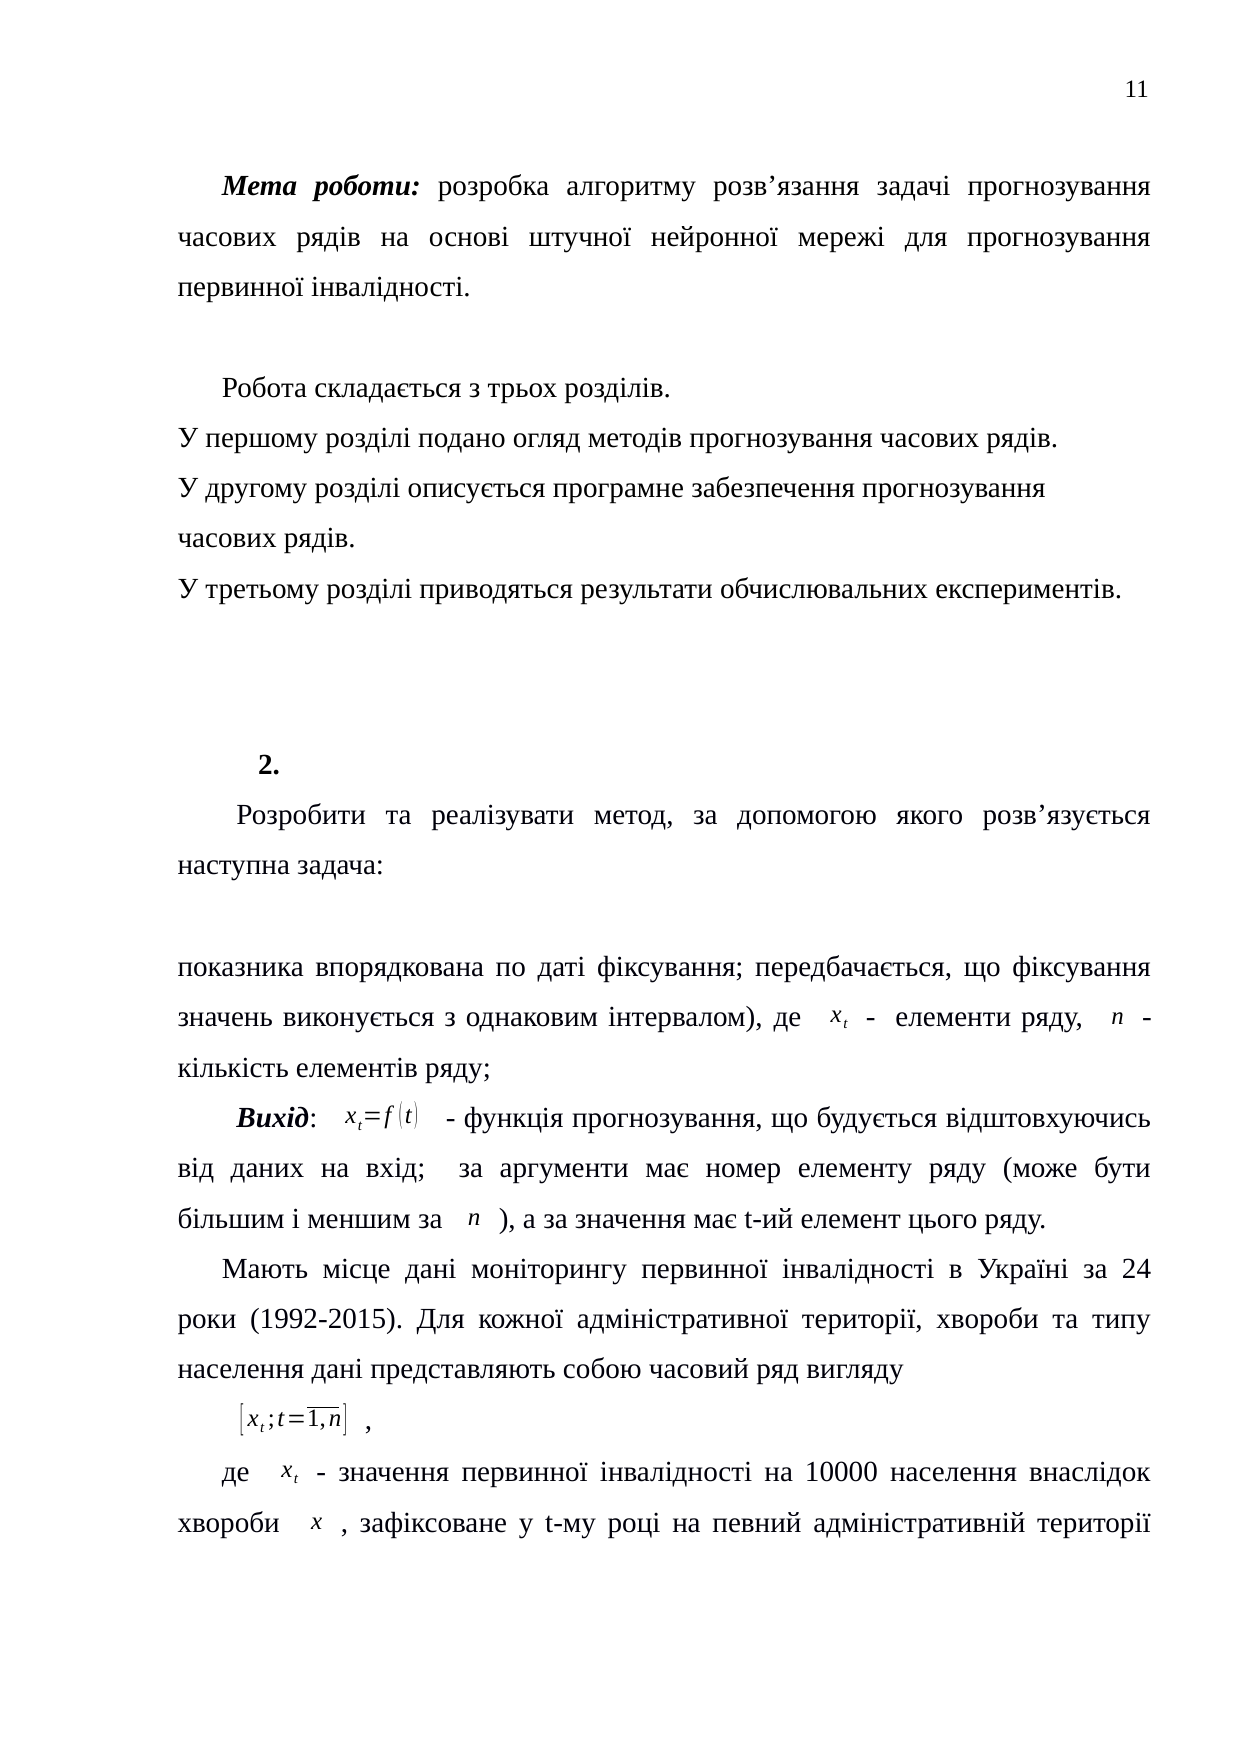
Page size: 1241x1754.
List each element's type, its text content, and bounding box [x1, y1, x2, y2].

text У другому розділі описується програмне забезпечення прогнозування часових рядів. [177, 470, 1152, 554]
text Робота складається з трьох розділів. [177, 370, 1152, 403]
text У третьому розділі приводяться результати обчислювальних експериментів. [177, 571, 1152, 604]
text де - значення первинної інвалідності на 10000 населення внаслідок хвороби , зафіксоване у t-му році на певний адміністративній території [177, 1454, 1152, 1538]
text Вихід: - функція прогнозування, що будується відштовхуючись від даних на вхід; за аргументи має номер елементу ряду (може бути більшим і меншим за ), а за значення має t-ий елемент цього ряду. [177, 1100, 1152, 1234]
text Мають місце дані моніторингу первинної інвалідності в Україні за 24 роки (1992-2015). Для кожної адміністративної території, хвороби та типу населення дані представляють собою часовий ряд вигляду [177, 1251, 1152, 1385]
subtitle ПОСТАНОВКА ЗАДАЧІ [177, 747, 1152, 780]
text Дані на вхід: - часовий ряд (послідовність значень деякого показника впорядкована по даті фіксування; передбачається, що фіксування значень виконується з однаковим інтервалом), де - елементи ряду, - кількість елементів ряду; [177, 898, 1152, 1083]
text , [177, 1402, 1152, 1438]
text У першому розділі подано огляд методів прогнозування часових рядів. [177, 420, 1152, 453]
text Розробити та реалізувати метод, за допомогою якого розв’язується наступна задача: [177, 797, 1152, 881]
text Мета роботи: розробка алгоритму розв’язання задачі прогнозування часових рядів на основі штучної нейронної мережі для прогнозування первинної інвалідності. [177, 168, 1152, 303]
